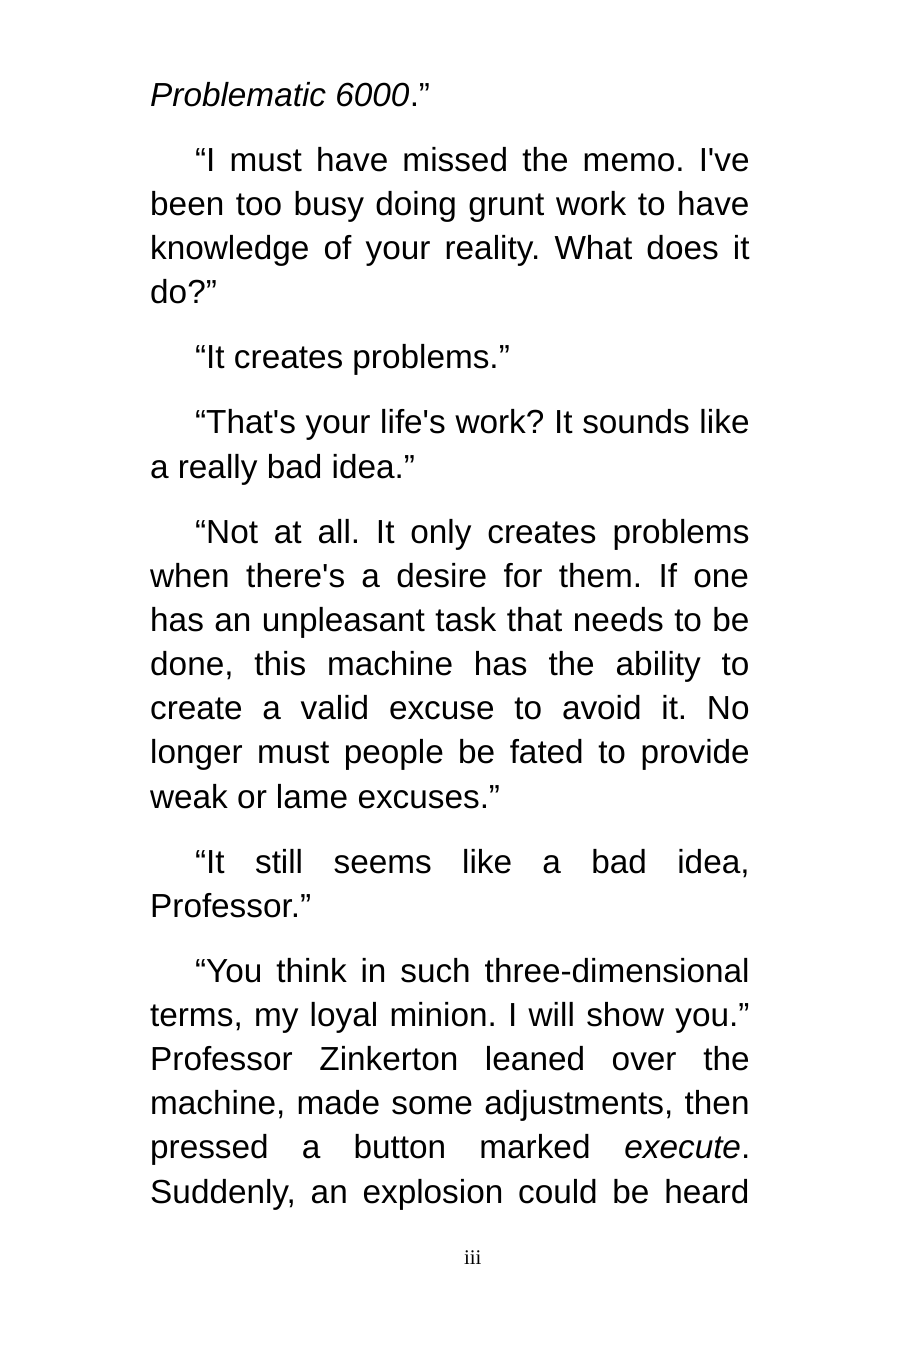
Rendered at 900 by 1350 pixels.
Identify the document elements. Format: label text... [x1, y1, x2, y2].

text Problematic 6000.” [150, 75, 750, 113]
text “It still seems like a bad idea, Professor.” [150, 842, 750, 924]
text “I must have missed the memo. I've been too busy doing grunt work to have knowledge of your reality. What does it do?” [150, 140, 750, 311]
text “Not at all. It only creates problems when there's a desire for them. If one has an unpleasant task that needs to be done, this machine has the ability to create a valid excuse to avoid it. No longer must people be fated to provide weak or lame excuses.” [150, 512, 750, 815]
text “You think in such three-dimensional terms, my loyal minion. I will show you.” Professor Zinkerton leaned over the machine, made some adjustments, then pressed a button marked execute. Suddenly, an explosion could be heard [150, 951, 750, 1210]
text “That's your life's work? It sounds like a really bad idea.” [150, 402, 750, 485]
text “It creates problems.” [150, 337, 750, 376]
